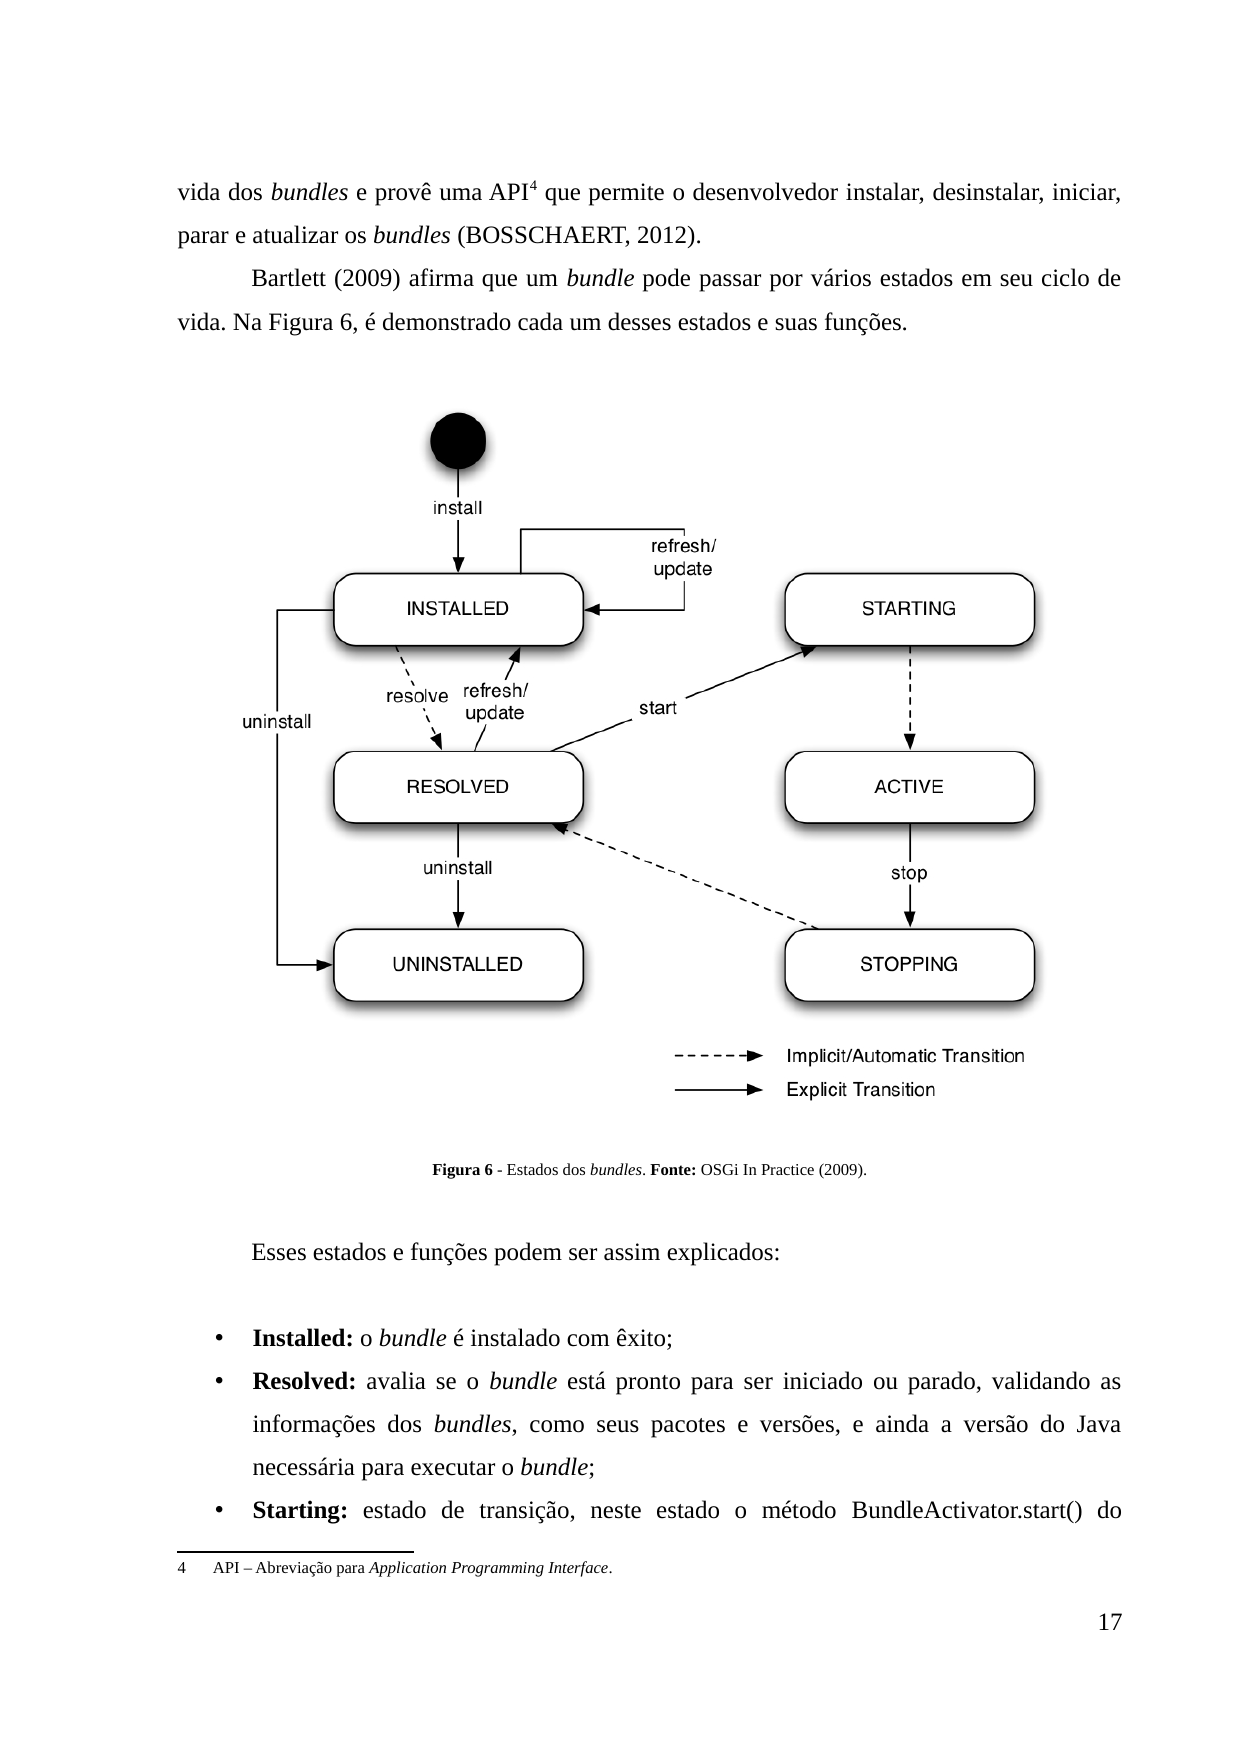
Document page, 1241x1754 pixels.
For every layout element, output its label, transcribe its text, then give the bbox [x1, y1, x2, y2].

text Figura 6 - Estados dos bundles. Fonte: OSGi In Practice (2009). [207, 1161, 1092, 1179]
list Starting: estado de transição, neste estado o método BundleActivator.start() do [215, 1496, 1122, 1524]
list Installed: o bundle é instalado com êxito; [215, 1323, 1122, 1352]
text vida dos bundles e provê uma API que permite o desenvolvedor instalar, desinstalar, iniciar, parar e atualizar os bundles (BOSSCHAERT, 2012). [177, 177, 1122, 249]
text API – Abreviação para Application Programming Interface. [177, 1558, 1122, 1577]
picture [206, 392, 1093, 1161]
list Resolved: avalia se o bundle está pronto para ser iniciado ou parado, validando as informações dos bundles, como seus pacotes e versões, e ainda a versão do Java necessária para executar o bundle; [215, 1366, 1122, 1481]
text Bartlett (2009) afirma que um bundle pode passar por vários estados em seu ciclo de vida. Na Figura 6, é demonstrado cada um desses estados e suas funções. [177, 263, 1122, 335]
text Esses estados e funções podem ser assim explicados: [177, 1237, 1122, 1266]
